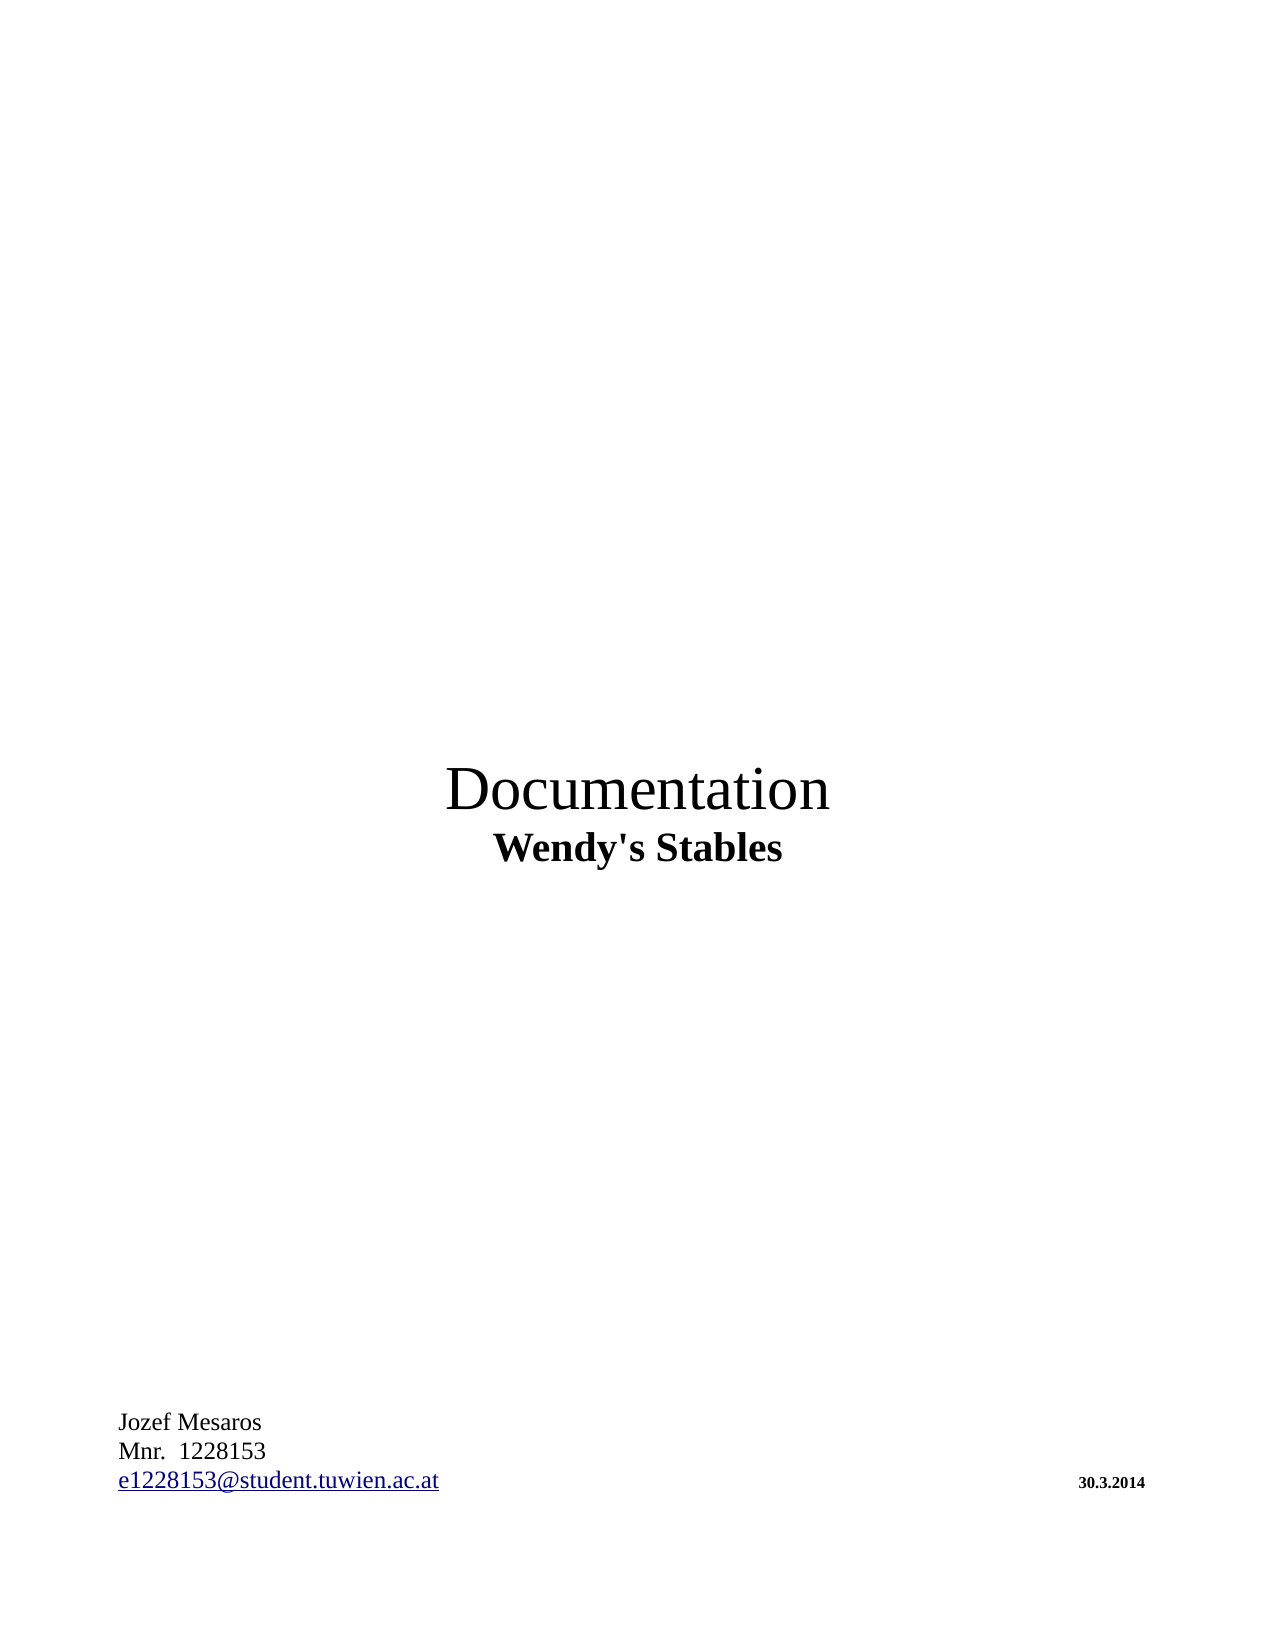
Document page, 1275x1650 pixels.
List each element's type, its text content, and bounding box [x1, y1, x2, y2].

text e1228153@student.tuwien.ac.at 30.3.2014 [118, 1465, 1157, 1493]
text Documentation [118, 751, 1157, 823]
text Mnr. 1228153 [118, 1436, 1157, 1465]
text Wendy's Stables [118, 823, 1157, 871]
text Jozef Mesaros [118, 1407, 1157, 1436]
